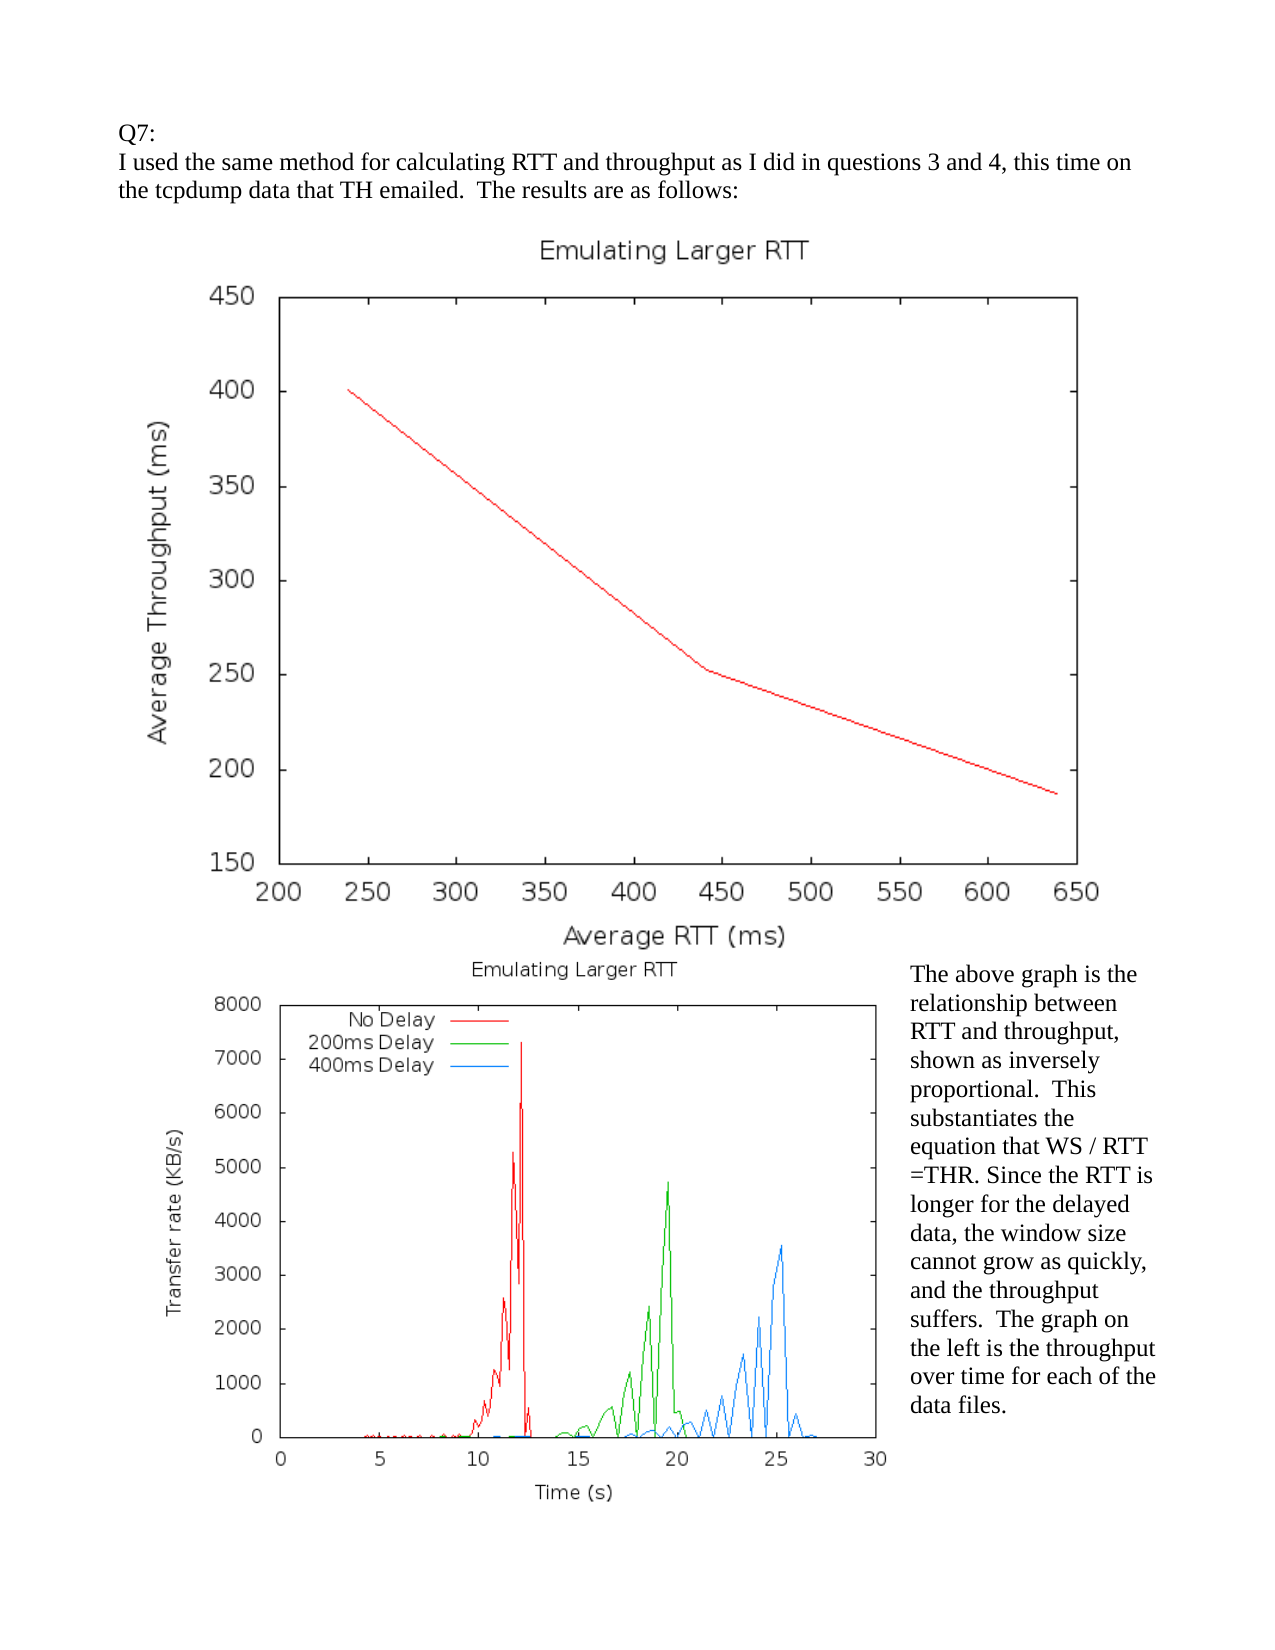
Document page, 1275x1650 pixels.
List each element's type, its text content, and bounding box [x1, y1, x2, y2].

text I used the same method for calculating RTT and throughput as I did in questions 3 and 4, this time on the tcpdump data that TH emailed. The results are as follows: [118, 147, 1157, 204]
picture [121, 208, 1122, 1510]
text Q7: [118, 118, 1157, 147]
text The above graph is the relationship between RTT and throughput, shown as inversely proportional. This substantiates the equation that WS / RTT =THR. Since the RTT is longer for the delayed data, the window size cannot grow as quickly, and the throughput suffers. The graph on the left is the throughput over time for each of the data files. [118, 204, 1157, 1419]
